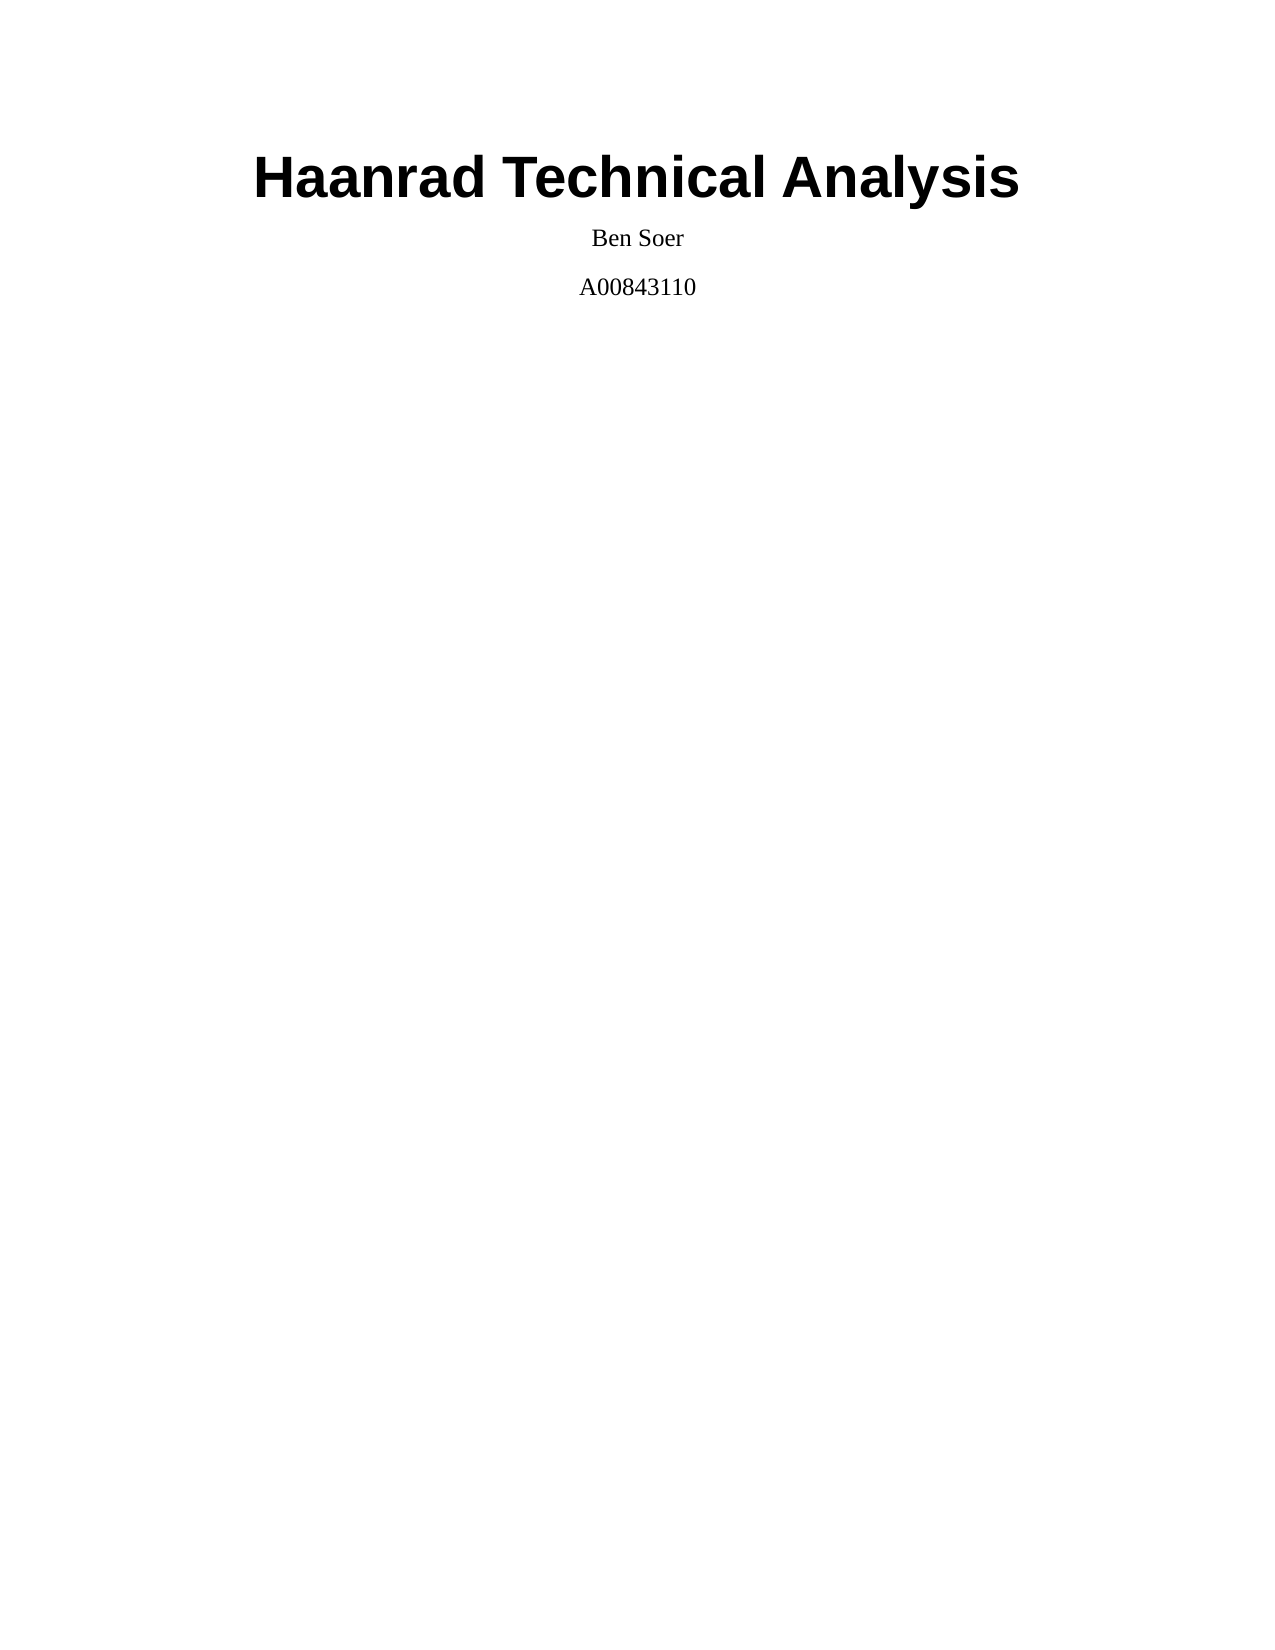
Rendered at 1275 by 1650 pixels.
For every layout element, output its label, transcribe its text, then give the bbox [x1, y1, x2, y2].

text A00843110 [118, 272, 1157, 301]
text Ben Soer [118, 223, 1157, 251]
title Haanrad Technical Analysis [118, 143, 1157, 210]
